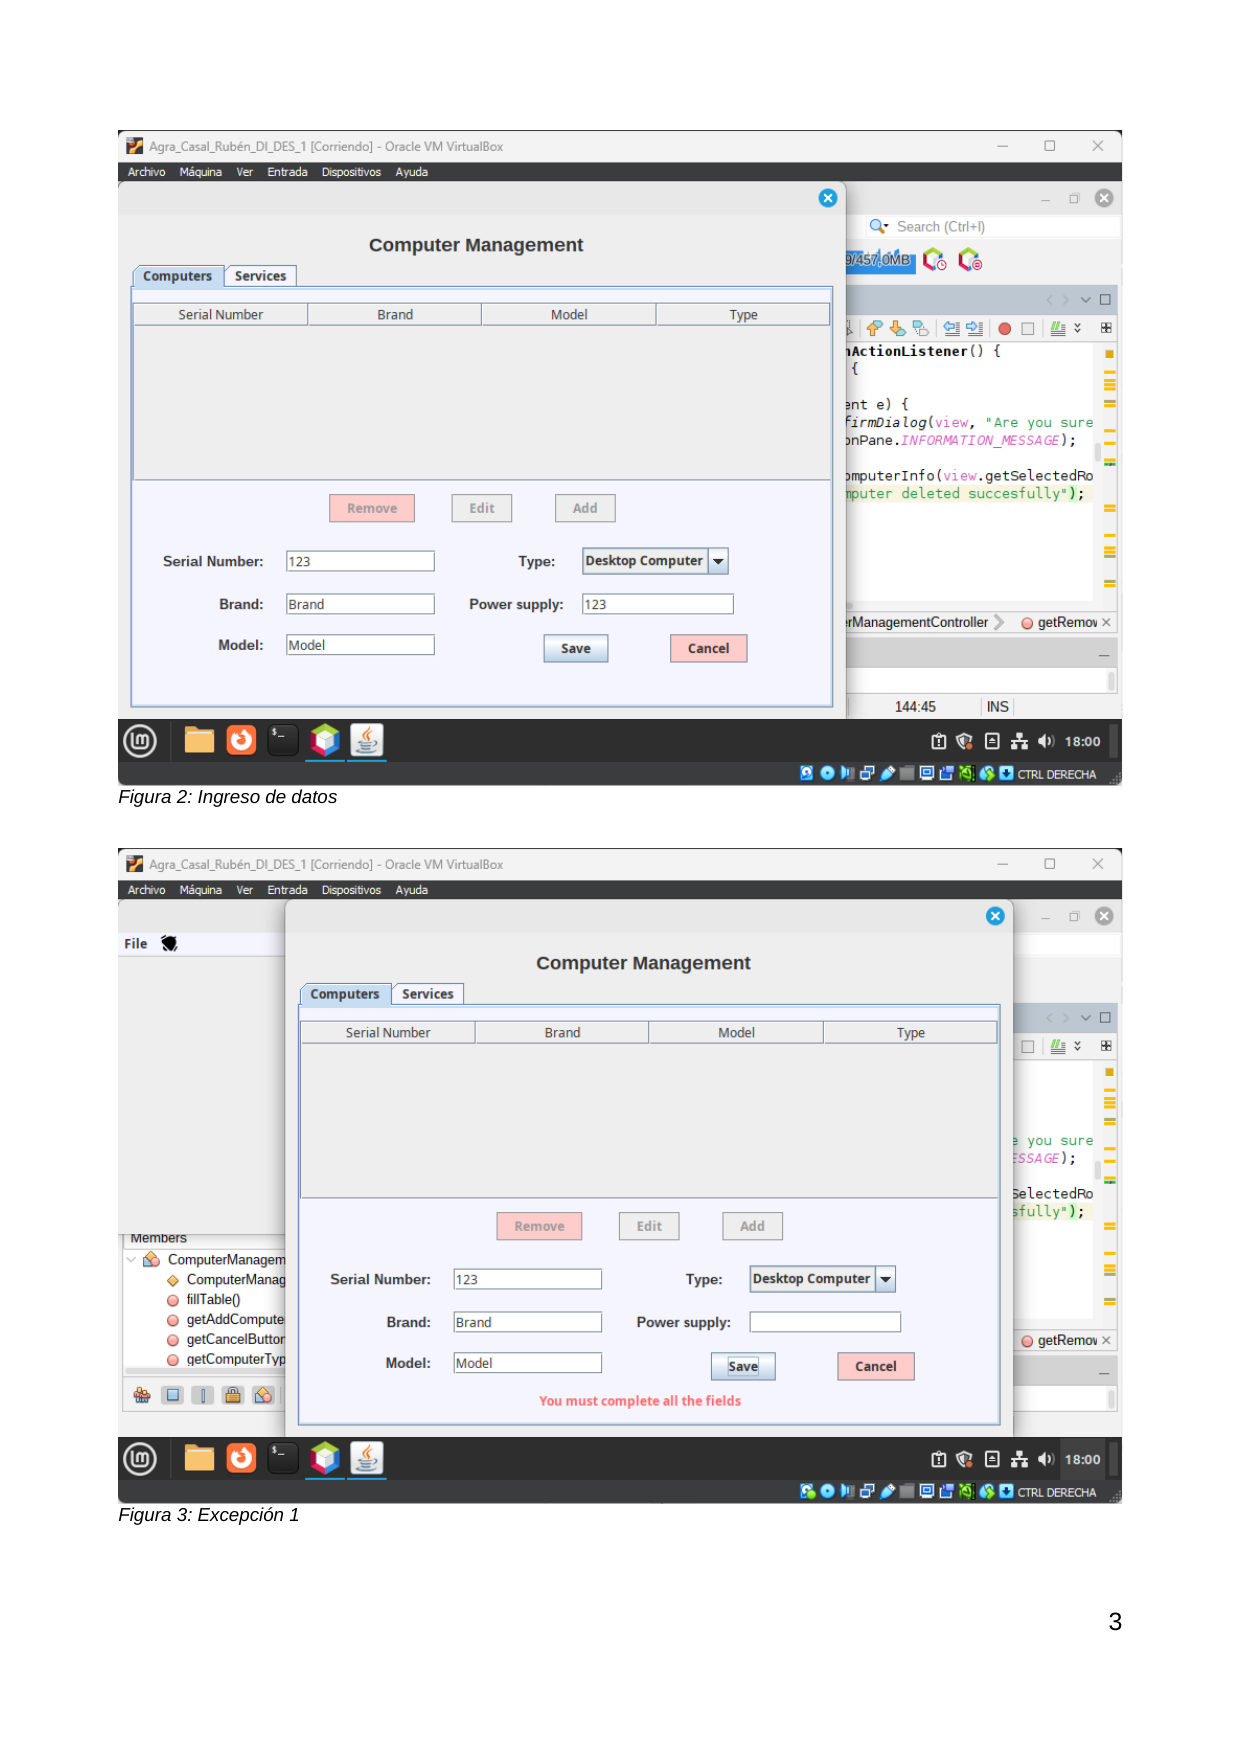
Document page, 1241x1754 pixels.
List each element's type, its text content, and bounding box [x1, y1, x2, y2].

text Figura 3: Excepción 1 [118, 1504, 1122, 1525]
picture [118, 130, 1123, 786]
picture [118, 848, 1123, 1504]
text Figura 2: Ingreso de datos [118, 786, 1122, 807]
